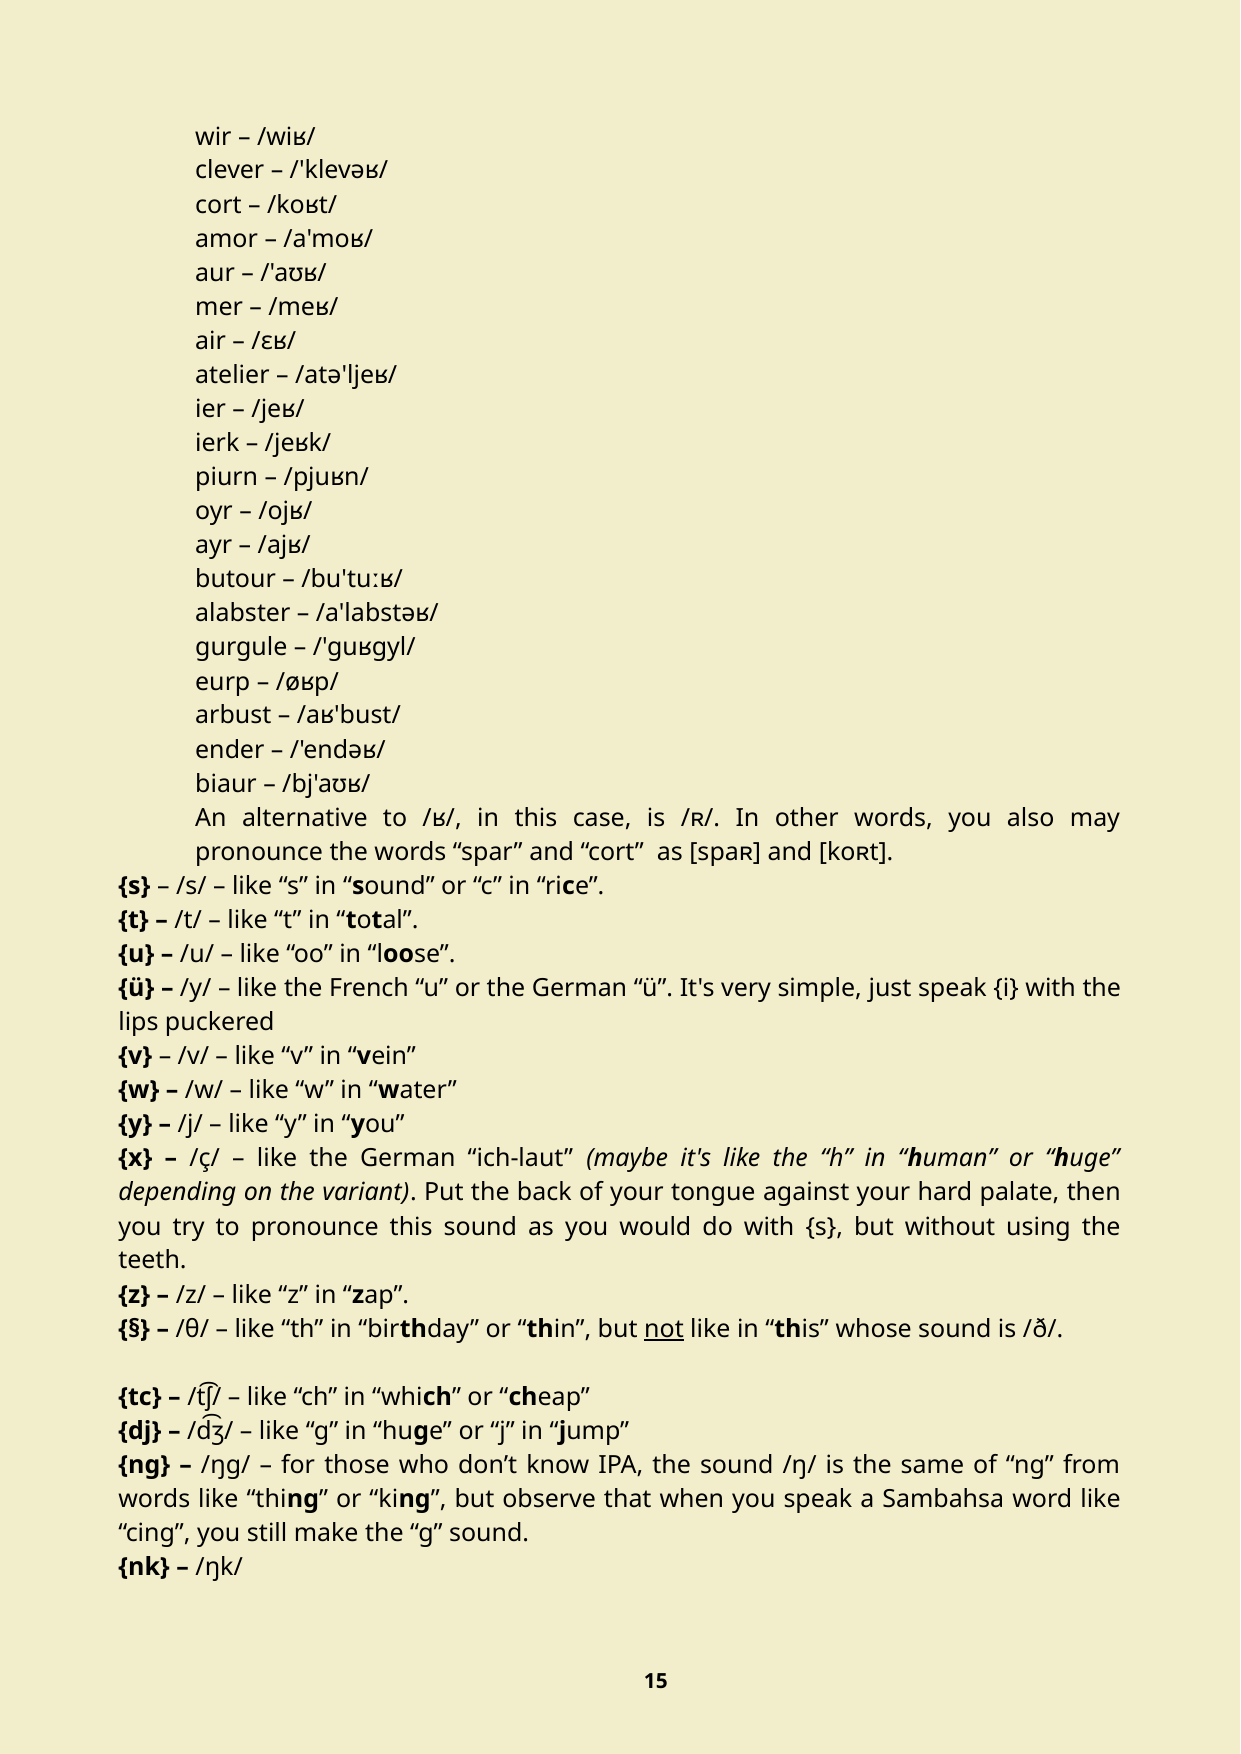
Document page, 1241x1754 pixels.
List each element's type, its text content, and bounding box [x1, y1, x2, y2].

text {ng} – /ŋg/ – for those who don’t know IPA, the sound /ŋ/ is the same of “ng” from words like “thing” or “king”, but observe that when you speak a Sambahsa word like “cing”, you still make the “g” sound. [118, 1447, 1122, 1549]
text {u} – /u/ – like “oo” in “loose”. [118, 936, 1122, 970]
text ayr – /ajʁ/ [195, 527, 1122, 561]
text {§} – /θ/ – like “th” in “birthday” or “thin”, but not like in “this” whose sound is /ð/. [118, 1310, 1122, 1344]
text An alternative to /ʁ/, in this case, is /ʀ/. In other words, you also may pronounce the words “spar” and “cort” as [spaʀ] and [koʀt]. [195, 799, 1122, 867]
text {v} – /v/ – like “v” in “vein” [118, 1038, 1122, 1072]
text {nk} – /ŋk/ [118, 1549, 1122, 1583]
text {ü} – /y/ – like the French “u” or the German “ü”. It's very simple, just speak {i} with the lips puckered [118, 970, 1122, 1038]
text {y} – /j/ – like “y” in “you” [118, 1106, 1122, 1140]
text mer – /meʁ/ [195, 288, 1122, 322]
text piurn – /pjuʁn/ [195, 459, 1122, 493]
text aur – /'aʊʁ/ [195, 254, 1122, 288]
text {x} – /ç/ – like the German “ich-laut” (maybe it's like the “h” in “human” or “huge” depending on the variant). Put the back of your tongue against your hard palate, then you try to pronounce this sound as you would do with {s}, but without using the teeth. [118, 1140, 1122, 1276]
text cort – /koʁt/ [195, 186, 1122, 220]
text gurgule – /'guʁgyl/ [195, 629, 1122, 663]
text atelier – /atə'ljeʁ/ [195, 357, 1122, 391]
text biaur – /bj'aʊʁ/ [195, 765, 1122, 799]
text eurp – /øʁp/ [195, 663, 1122, 697]
text ierk – /jeʁk/ [195, 425, 1122, 459]
text ender – /'endəʁ/ [195, 731, 1122, 765]
text oyr – /ojʁ/ [195, 493, 1122, 527]
text {tc} – /t͡ʃ/ – like “ch” in “which” or “cheap” [118, 1378, 1122, 1412]
text {dj} – /d͡ʒ/ – like “g” in “huge” or “j” in “jump” [118, 1412, 1122, 1447]
text butour – /bu'tuːʁ/ [195, 561, 1122, 595]
text amor – /a'moʁ/ [195, 220, 1122, 254]
text {z} – /z/ – like “z” in “zap”. [118, 1276, 1122, 1310]
text wir – /wiʁ/ [195, 118, 1122, 152]
text alabster – /a'labstəʁ/ [195, 595, 1122, 629]
text air – /ɛʁ/ [195, 322, 1122, 357]
text {s} – /s/ – like “s” in “sound” or “c” in “rice”. [118, 867, 1122, 902]
text ier – /jeʁ/ [195, 391, 1122, 425]
text clever – /'klevəʁ/ [195, 152, 1122, 186]
text arbust – /aʁ'bust/ [195, 697, 1122, 731]
text {t} – /t/ – like “t” in “total”. [118, 902, 1122, 936]
text {w} – /w/ – like “w” in “water” [118, 1072, 1122, 1106]
